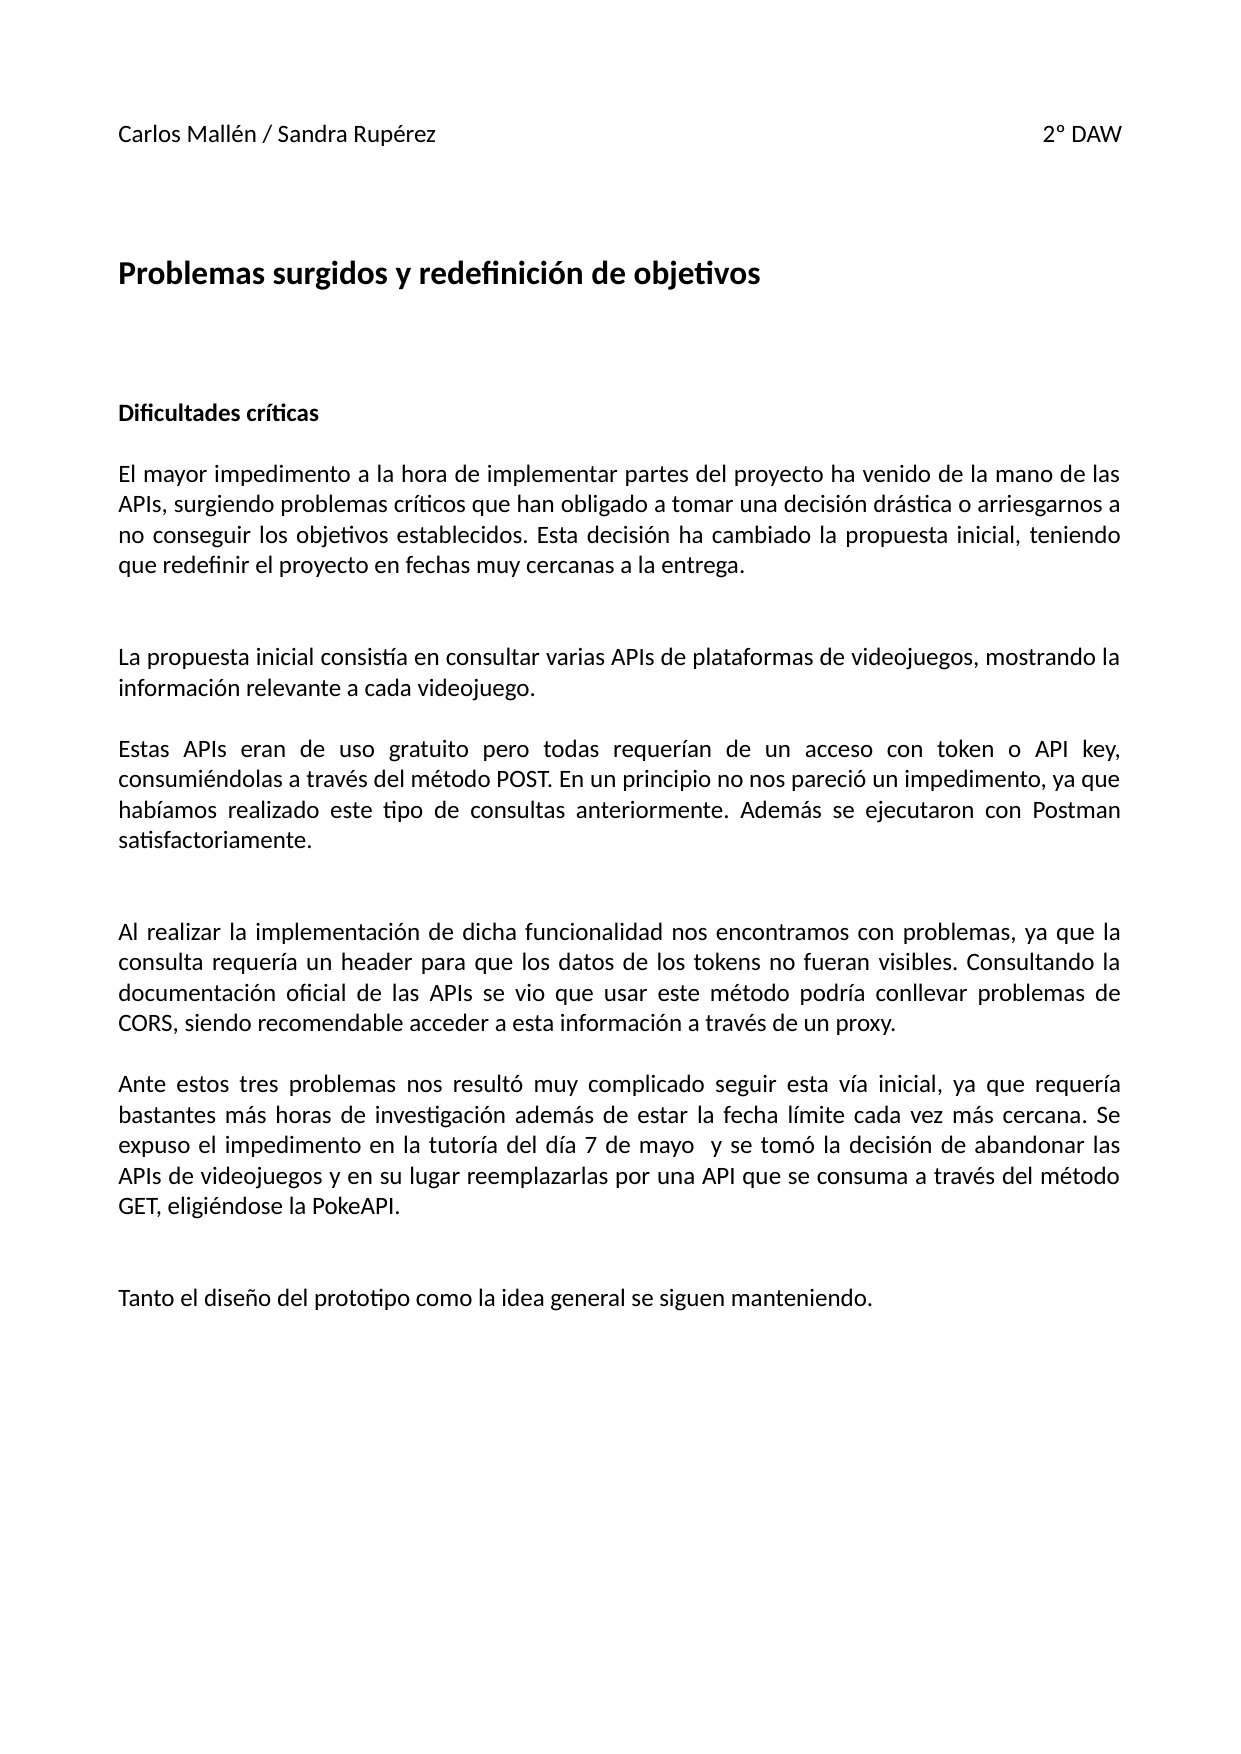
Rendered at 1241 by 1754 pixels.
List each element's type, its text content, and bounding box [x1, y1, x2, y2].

text Ante estos tres problemas nos resultó muy complicado seguir esta vía inicial, ya que requería bastantes más horas de investigación además de estar la fecha límite cada vez más cercana. Se expuso el impedimento en la tutoría del día 7 de mayo y se tomó la decisión de abandonar las APIs de videojuegos y en su lugar reemplazarlas por una API que se consuma a través del método GET, eligiéndose la PokeAPI. [118, 1068, 1122, 1221]
text Dificultades críticas [118, 397, 1122, 427]
subtitle Problemas surgidos y redefinición de objetivos [118, 252, 1122, 293]
text La propuesta inicial consistía en consultar varias APIs de plataformas de videojuegos, mostrando la información relevante a cada videojuego. [118, 641, 1122, 702]
text Tanto el diseño del prototipo como la idea general se siguen manteniendo. [118, 1282, 1122, 1313]
text Estas APIs eran de uso gratuito pero todas requerían de un acceso con token o API key, consumiéndolas a través del método POST. En un principio no nos pareció un impedimento, ya que habíamos realizado este tipo de consultas anteriormente. Además se ejecutaron con Postman satisfactoriamente. [118, 733, 1122, 855]
text El mayor impedimento a la hora de implementar partes del proyecto ha venido de la mano de las APIs, surgiendo problemas críticos que han obligado a tomar una decisión drástica o arriesgarnos a no conseguir los objetivos establecidos. Esta decisión ha cambiado la propuesta inicial, teniendo que redefinir el proyecto en fechas muy cercanas a la entrega. [118, 458, 1122, 580]
text Al realizar la implementación de dicha funcionalidad nos encontramos con problemas, ya que la consulta requería un header para que los datos de los tokens no fueran visibles. Consultando la documentación oficial de las APIs se vio que usar este método podría conllevar problemas de CORS, siendo recomendable acceder a esta información a través de un proxy. [118, 916, 1122, 1038]
